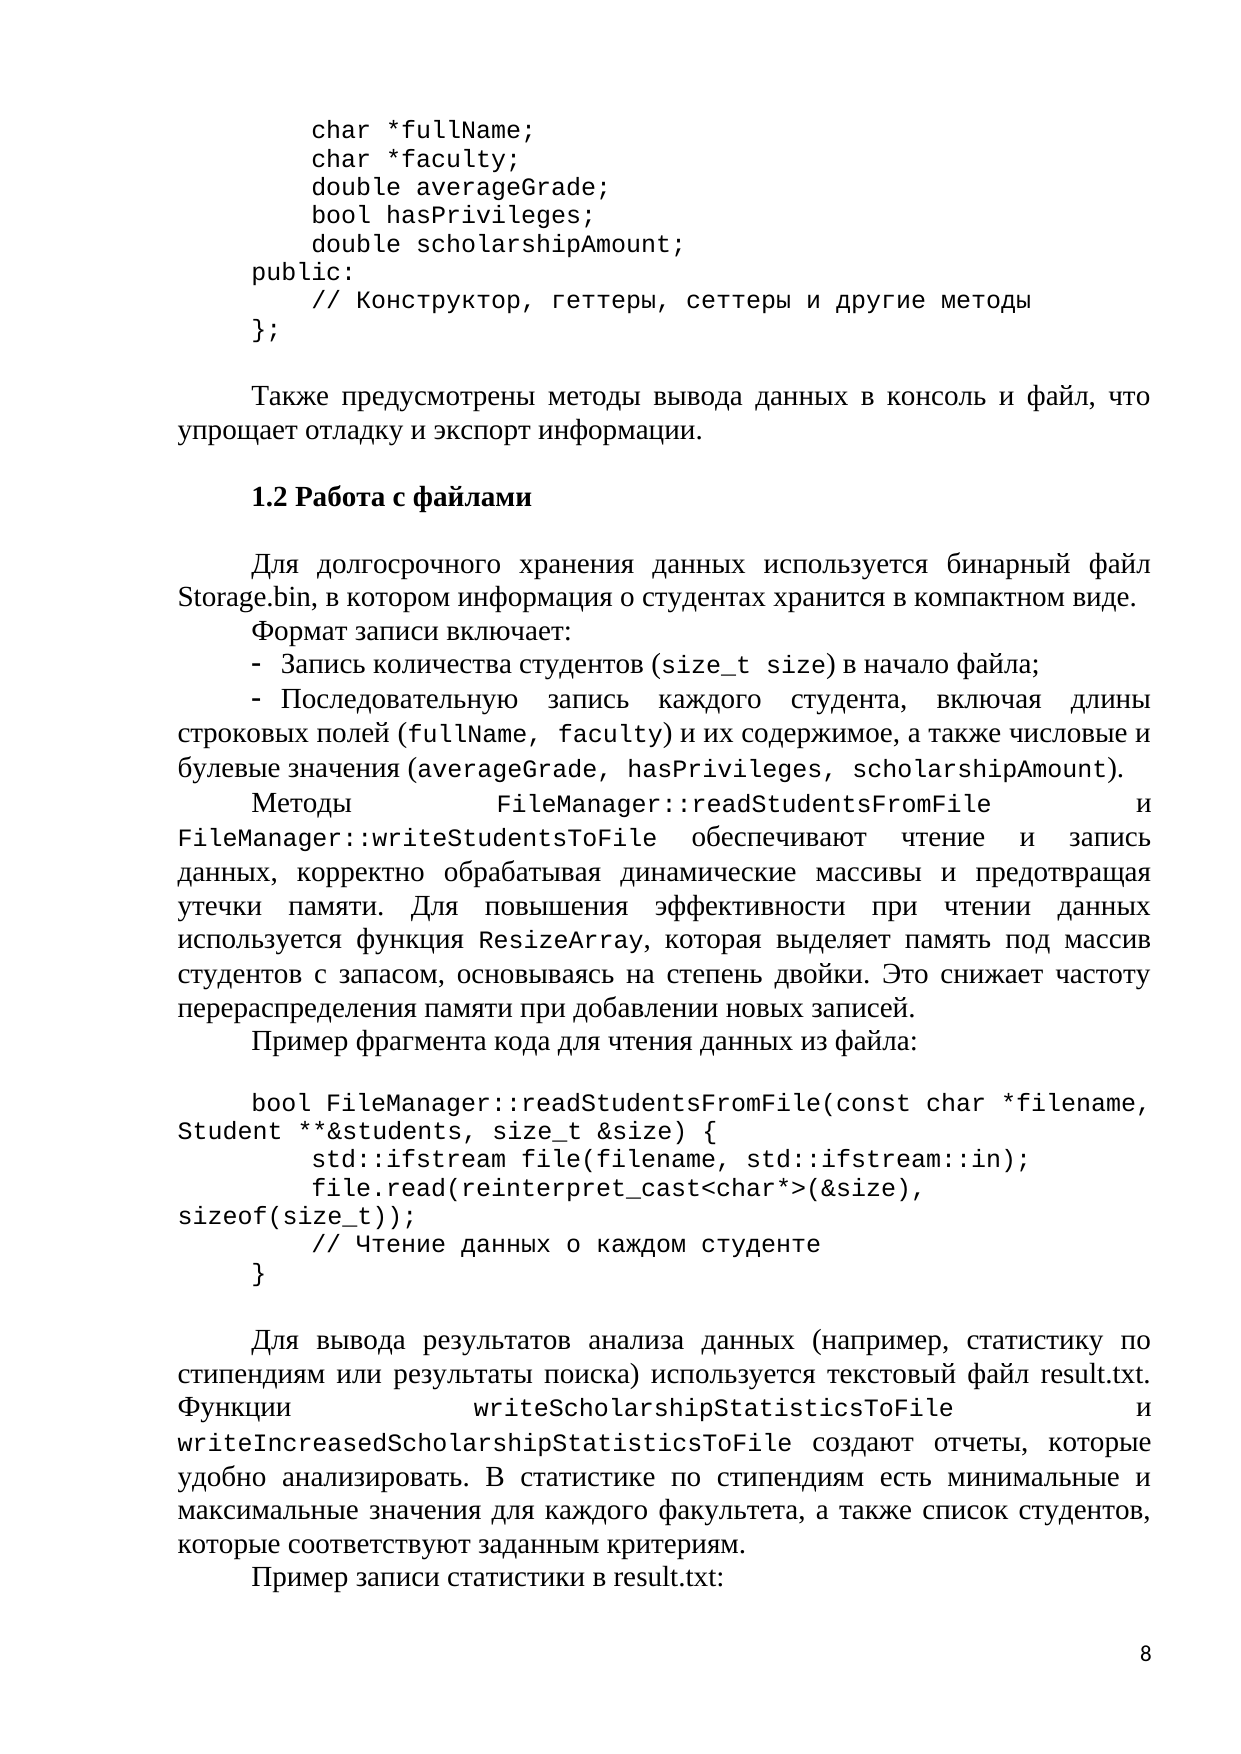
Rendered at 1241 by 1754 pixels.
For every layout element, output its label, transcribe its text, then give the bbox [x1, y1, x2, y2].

text char *fullName; [177, 118, 1152, 146]
text double scholarshipAmount; [177, 231, 1152, 260]
list Запись количества студентов (size_t size) в начало файла; [177, 647, 1152, 681]
text file.read(reinterpret_cast<char*>(&size), sizeof(size_t)); [177, 1175, 1152, 1232]
subtitle 1.2 Работа с файлами [251, 479, 1152, 512]
text // Конструктор, геттеры, сеттеры и другие методы [177, 288, 1152, 316]
text Формат записи включает: [177, 613, 1152, 647]
text bool hasPrivileges; [177, 203, 1152, 231]
text Для вывода результатов анализа данных (например, статистику по стипендиям или результаты поиска) используется текстовый файл result.txt. Функции writeScholarshipStatisticsToFile и writeIncreasedScholarshipStatisticsToFile создают отчеты, которые удобно анализировать. В статистике по стипендиям есть минимальные и максимальные значения для каждого факультета, а также список студентов, которые соответствуют заданным критериям. [177, 1322, 1152, 1559]
text public: [177, 260, 1152, 288]
text std::ifstream file(filename, std::ifstream::in); [177, 1147, 1152, 1175]
text Пример записи статистики в result.txt: [177, 1559, 1152, 1593]
text Пример фрагмента кода для чтения данных из файла: [177, 1023, 1152, 1057]
text Методы FileManager::readStudentsFromFile и FileManager::writeStudentsToFile обеспечивают чтение и запись данных, корректно обрабатывая динамические массивы и предотвращая утечки памяти. Для повышения эффективности при чтении данных используется функция ResizeArray, которая выделяет память под массив студентов с запасом, основываясь на степень двойки. Это снижает частоту перераспределения памяти при добавлении новых записей. [177, 785, 1152, 1023]
text // Чтение данных о каждом студенте [177, 1232, 1152, 1260]
text bool FileManager::readStudentsFromFile(const char *filename, Student **&students, size_t &size) { [177, 1090, 1152, 1147]
text double averageGrade; [177, 175, 1152, 203]
text Также предусмотрены методы вывода данных в консоль и файл, что упрощает отладку и экспорт информации. [177, 378, 1152, 445]
text } [177, 1260, 1152, 1289]
list Последовательную запись каждого студента, включая длины строковых полей (fullName, faculty) и их содержимое, а также числовые и булевые значения (averageGrade, hasPrivileges, scholarshipAmount). [177, 681, 1152, 785]
text char *faculty; [177, 146, 1152, 175]
text }; [177, 316, 1152, 345]
text Для долгосрочного хранения данных используется бинарный файл Storage.bin, в котором информация о студентах хранится в компактном виде. [177, 546, 1152, 613]
